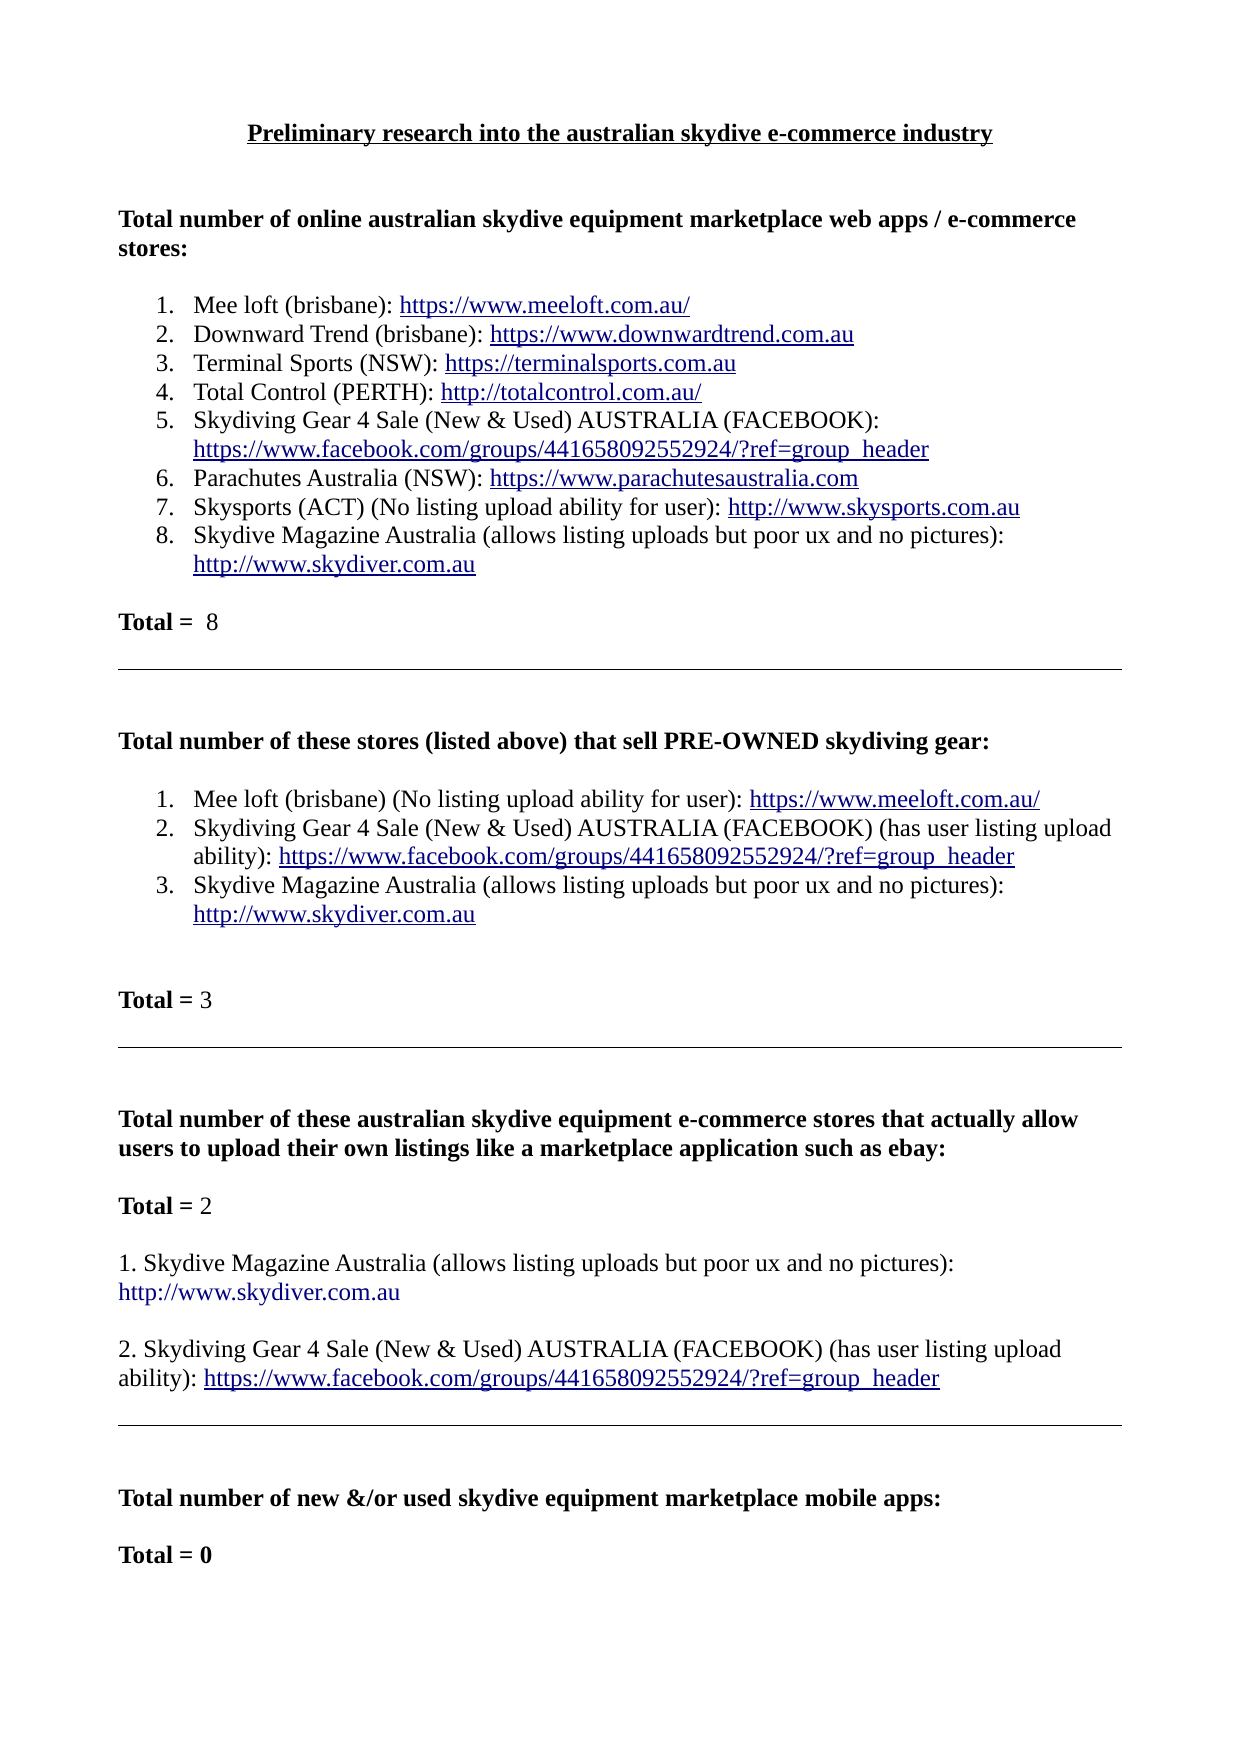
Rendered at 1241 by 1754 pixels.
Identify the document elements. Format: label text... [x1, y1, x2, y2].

list Skydiving Gear 4 Sale (New & Used) AUSTRALIA (FACEBOOK): https://www.facebook.com/groups/441658092552924/?ref=group_header [156, 406, 1122, 463]
list Mee loft (brisbane) (No listing upload ability for user): https://www.meeloft.com.au/ [156, 784, 1122, 813]
text Total = 2 [118, 1191, 1122, 1219]
text Total number of online australian skydive equipment marketplace web apps / e-commerce stores: [118, 204, 1122, 262]
text Total = 3 [118, 985, 1122, 1014]
list Parachutes Australia (NSW): https://www.parachutesaustralia.com [156, 463, 1122, 492]
list Mee loft (brisbane): https://www.meeloft.com.au/ [156, 291, 1122, 319]
text 2. Skydiving Gear 4 Sale (New & Used) AUSTRALIA (FACEBOOK) (has user listing upload ability): https://www.facebook.com/groups/441658092552924/?ref=group_header [118, 1334, 1122, 1392]
text 1. Skydive Magazine Australia (allows listing uploads but poor ux and no pictures): http://www.skydiver.com.au [118, 1248, 1122, 1306]
text Total = 0 [118, 1540, 1122, 1569]
list Skysports (ACT) (No listing upload ability for user): http://www.skysports.com.au [156, 492, 1122, 521]
list Skydive Magazine Australia (allows listing uploads but poor ux and no pictures): http://www.skydiver.com.au [156, 870, 1122, 928]
text Total number of these australian skydive equipment e-commerce stores that actually allow users to upload their own listings like a marketplace application such as ebay: [118, 1104, 1122, 1162]
text Total = 8 [118, 607, 1122, 636]
list Skydiving Gear 4 Sale (New & Used) AUSTRALIA (FACEBOOK) (has user listing upload ability): https://www.facebook.com/groups/441658092552924/?ref=group_header [156, 813, 1122, 870]
list Terminal Sports (NSW): https://terminalsports.com.au [156, 348, 1122, 377]
list Skydive Magazine Australia (allows listing uploads but poor ux and no pictures): http://www.skydiver.com.au [156, 521, 1122, 578]
list Total Control (PERTH): http://totalcontrol.com.au/ [156, 377, 1122, 406]
text Preliminary research into the australian skydive e-commerce industry [118, 118, 1122, 147]
text Total number of these stores (listed above) that sell PRE-OWNED skydiving gear: [118, 726, 1122, 755]
list Downward Trend (brisbane): https://www.downwardtrend.com.au [156, 319, 1122, 348]
text Total number of new &/or used skydive equipment marketplace mobile apps: [118, 1483, 1122, 1512]
